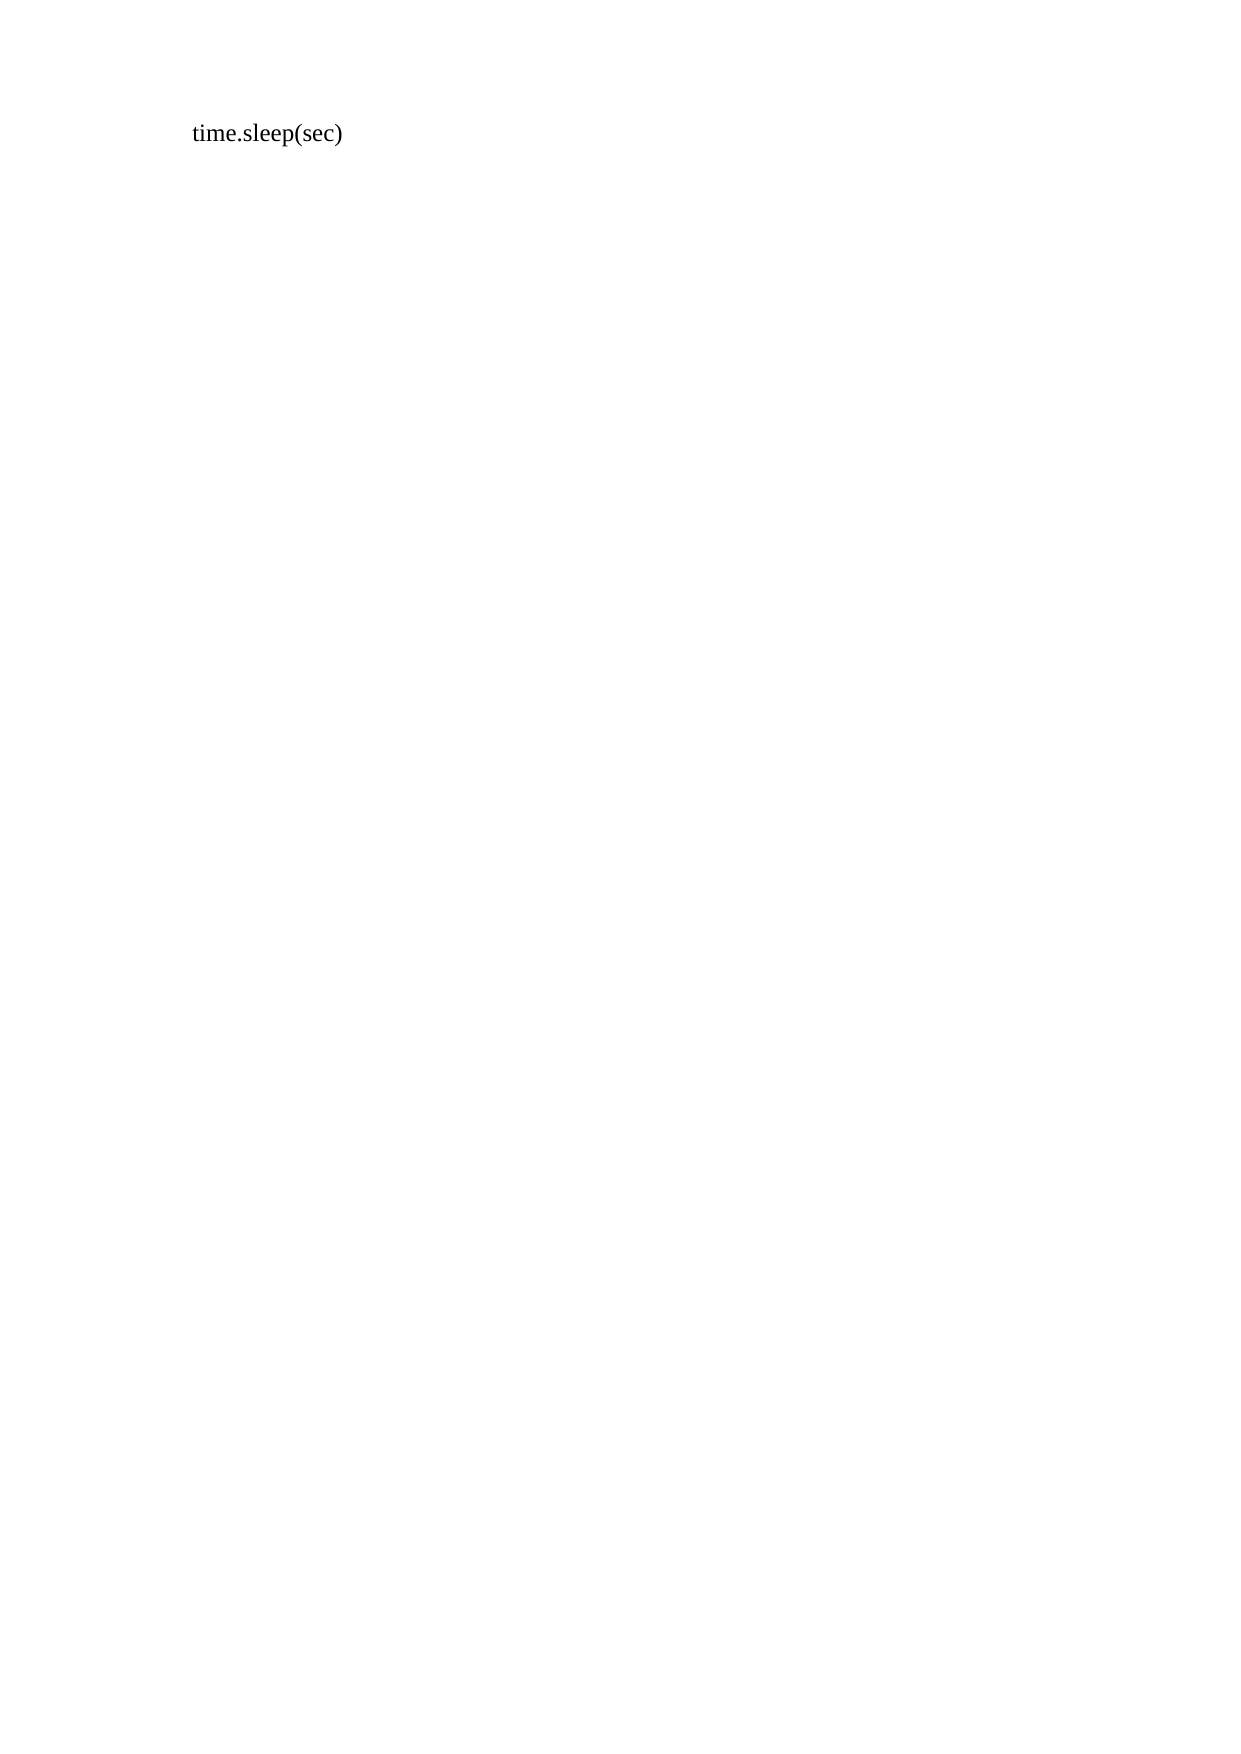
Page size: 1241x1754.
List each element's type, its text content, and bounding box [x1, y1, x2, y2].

text time.sleep(sec) [118, 118, 1122, 147]
